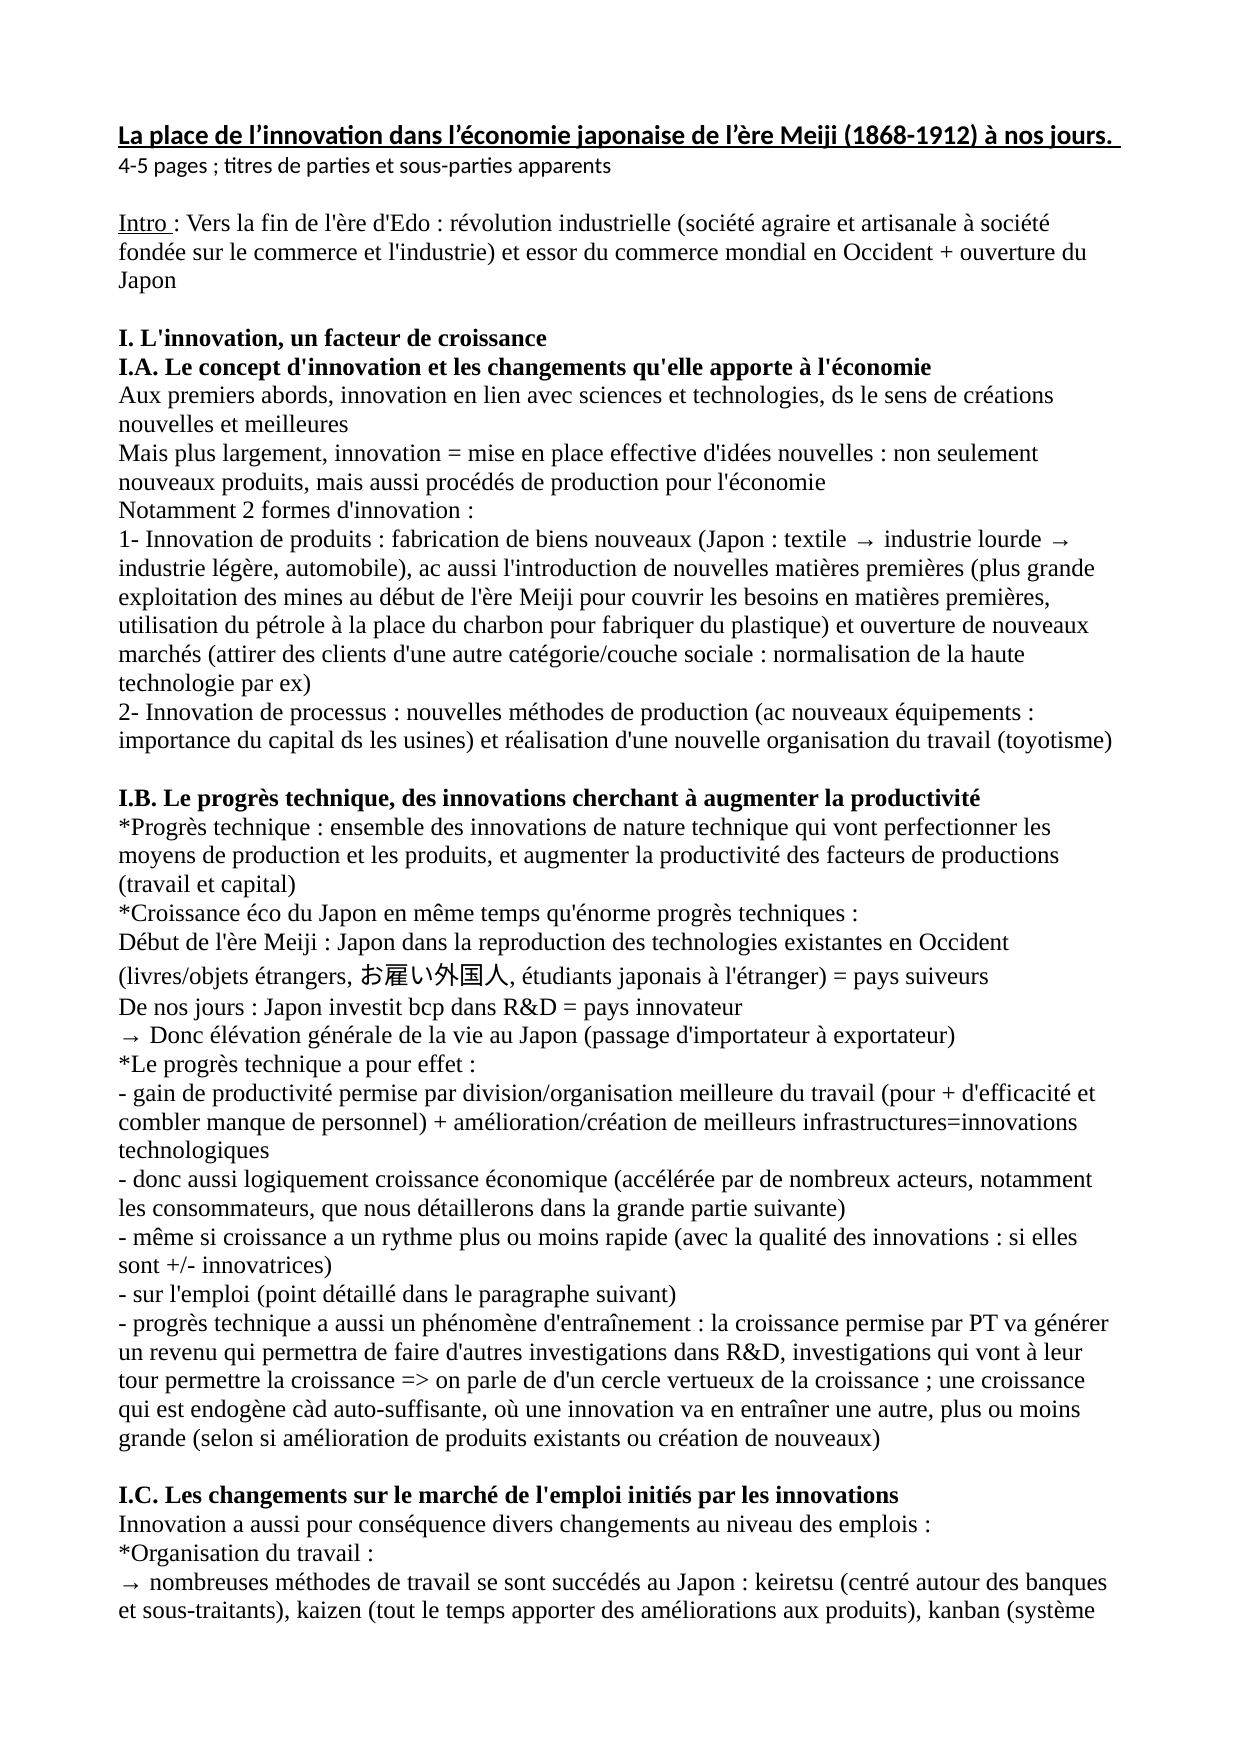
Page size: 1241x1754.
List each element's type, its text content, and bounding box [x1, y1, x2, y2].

text *Organisation du travail : [118, 1538, 1122, 1567]
text - sur l'emploi (point détaillé dans le paragraphe suivant) [118, 1279, 1122, 1308]
text - progrès technique a aussi un phénomène d'entraînement : la croissance permise par PT va générer un revenu qui permettra de faire d'autres investigations dans R&D, investigations qui vont à leur tour permettre la croissance => on parle de d'un cercle vertueux de la croissance ; une croissance qui est endogène càd auto-suffisante, où une innovation va en entraîner une autre, plus ou moins grande (selon si amélioration de produits existants ou création de nouveaux) [118, 1308, 1122, 1452]
text *Progrès technique : ensemble des innovations de nature technique qui vont perfectionner les moyens de production et les produits, et augmenter la productivité des facteurs de productions (travail et capital) [118, 812, 1122, 898]
text - même si croissance a un rythme plus ou moins rapide (avec la qualité des innovations : si elles sont +/- innovatrices) [118, 1222, 1122, 1279]
text Début de l'ère Meiji : Japon dans la reproduction des technologies existantes en Occident (livres/objets étrangers, お雇い外国人, étudiants japonais à l'étranger) = pays suiveurs [118, 927, 1122, 992]
text Mais plus largement, innovation = mise en place effective d'idées nouvelles : non seulement nouveaux produits, mais aussi procédés de production pour l'économie [118, 438, 1122, 495]
text Notamment 2 formes d'innovation : [118, 495, 1122, 524]
text Intro : Vers la fin de l'ère d'Edo : révolution industrielle (société agraire et artisanale à société fondée sur le commerce et l'industrie) et essor du commerce mondial en Occident + ouverture du Japon [118, 208, 1122, 294]
text → nombreuses méthodes de travail se sont succédés au Japon : keiretsu (centré autour des banques et sous-traitants), kaizen (tout le temps apporter des améliorations aux produits), kanban (système [118, 1567, 1122, 1624]
text *Croissance éco du Japon en même temps qu'énorme progrès techniques : [118, 898, 1122, 927]
text I. L'innovation, un facteur de croissance [118, 323, 1122, 352]
text 2- Innovation de processus : nouvelles méthodes de production (ac nouveaux équipements : importance du capital ds les usines) et réalisation d'une nouvelle organisation du travail (toyotisme) [118, 697, 1122, 754]
text 1- Innovation de produits : fabrication de biens nouveaux (Japon : textile → industrie lourde → industrie légère, automobile), ac aussi l'introduction de nouvelles matières premières (plus grande exploitation des mines au début de l'ère Meiji pour couvrir les besoins en matières premières, utilisation du pétrole à la place du charbon pour fabriquer du plastique) et ouverture de nouveaux marchés (attirer des clients d'une autre catégorie/couche sociale : normalisation de la haute technologie par ex) [118, 524, 1122, 697]
text I.C. Les changements sur le marché de l'emploi initiés par les innovations [118, 1480, 1122, 1509]
text I.A. Le concept d'innovation et les changements qu'elle apporte à l'économie [118, 352, 1122, 380]
text Innovation a aussi pour conséquence divers changements au niveau des emplois : [118, 1509, 1122, 1538]
text - donc aussi logiquement croissance économique (accélérée par de nombreux acteurs, notamment les consommateurs, que nous détaillerons dans la grande partie suivante) [118, 1164, 1122, 1222]
text → Donc élévation générale de la vie au Japon (passage d'importateur à exportateur) [118, 1020, 1122, 1049]
text Aux premiers abords, innovation en lien avec sciences et technologies, ds le sens de créations nouvelles et meilleures [118, 380, 1122, 438]
text 4-5 pages ; titres de parties et sous-parties apparents [118, 151, 1122, 179]
text De nos jours : Japon investit bcp dans R&D = pays innovateur [118, 992, 1122, 1020]
text *Le progrès technique a pour effet : [118, 1049, 1122, 1078]
text I.B. Le progrès technique, des innovations cherchant à augmenter la productivité [118, 783, 1122, 812]
text La place de l’innovation dans l’économie japonaise de l’ère Meiji (1868-1912) à nos jours. [118, 118, 1122, 151]
text - gain de productivité permise par division/organisation meilleure du travail (pour + d'efficacité et combler manque de personnel) + amélioration/création de meilleurs infrastructures=innovations technologiques [118, 1078, 1122, 1164]
